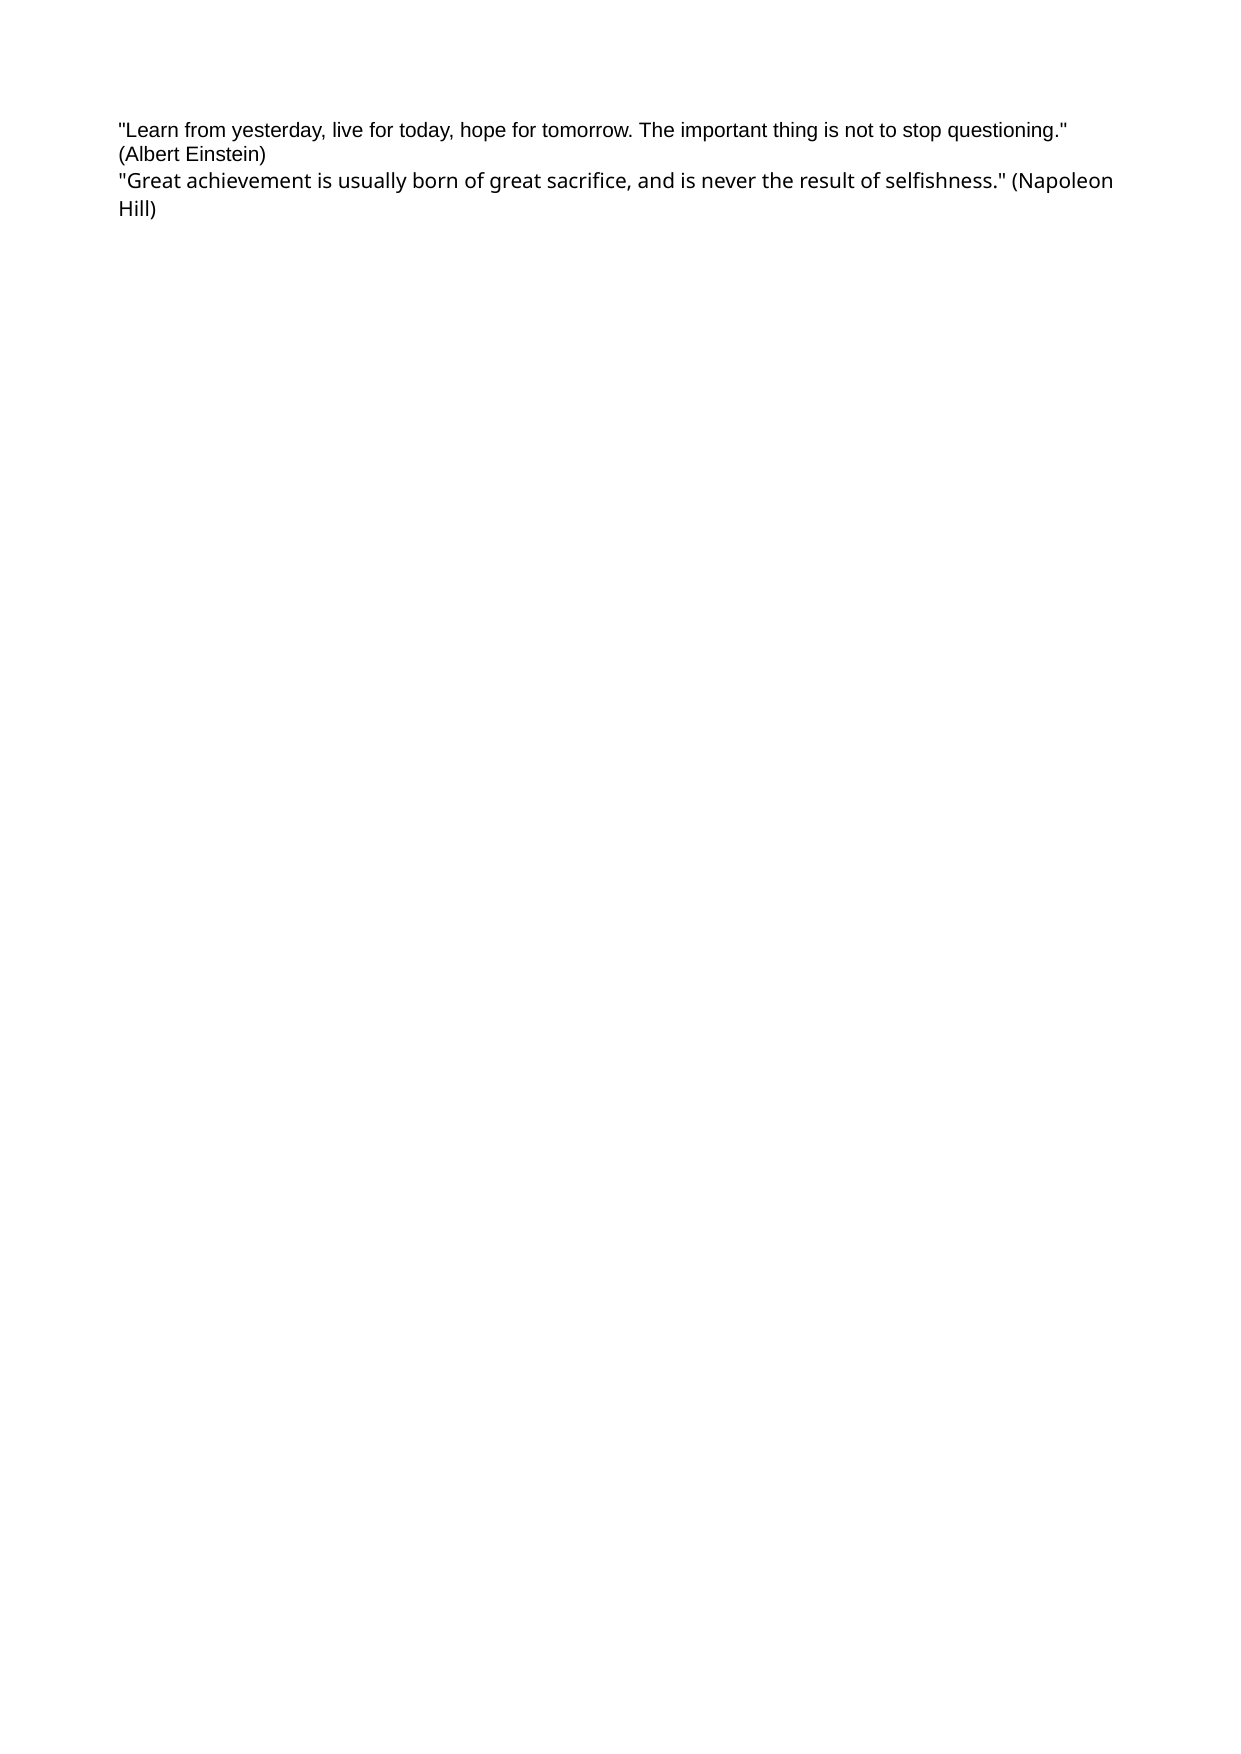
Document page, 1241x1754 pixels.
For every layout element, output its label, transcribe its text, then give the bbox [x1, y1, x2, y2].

text "Great achievement is usually born of great sacrifice, and is never the result of selfishness." (Napoleon Hill) [118, 166, 1122, 223]
text "Learn from yesterday, live for today, hope for tomorrow. The important thing is not to stop questioning." (Albert Einstein) [118, 118, 1122, 166]
